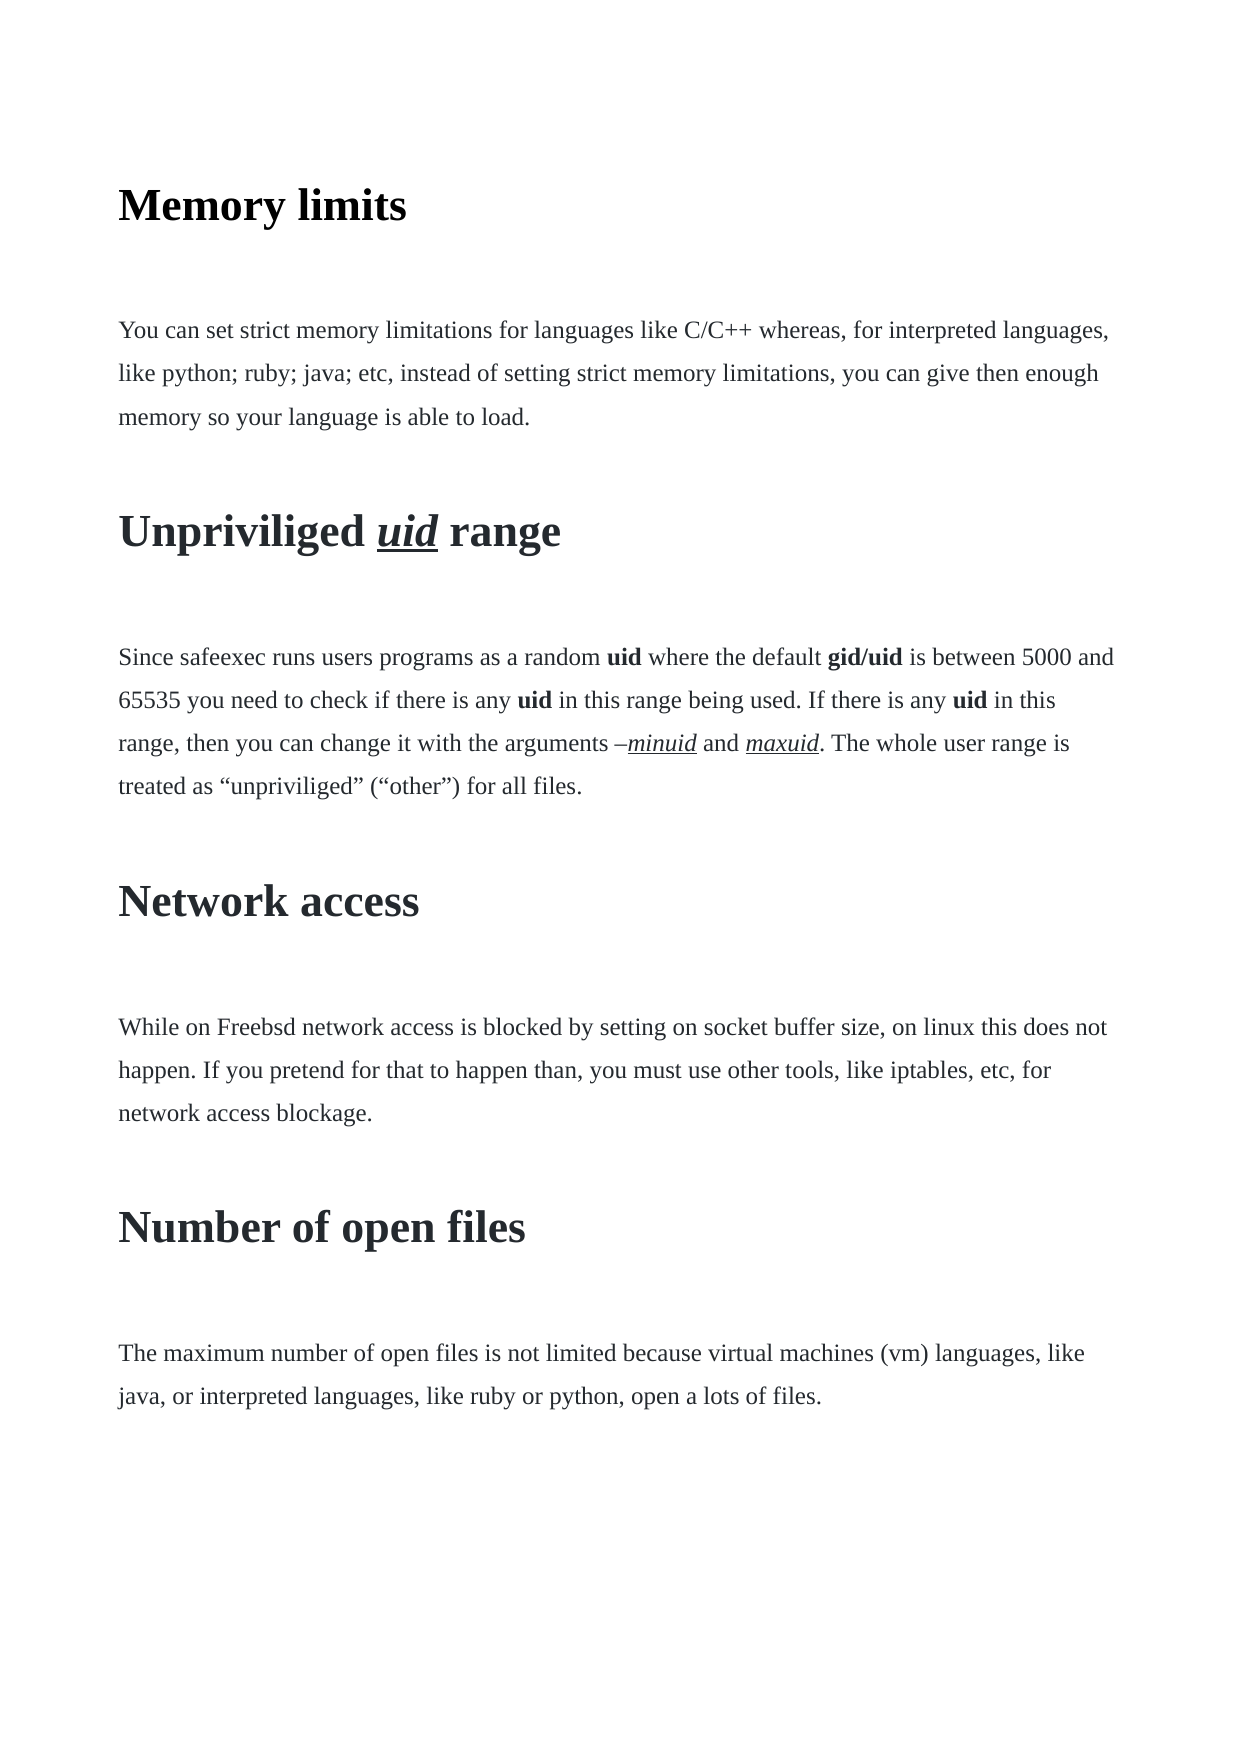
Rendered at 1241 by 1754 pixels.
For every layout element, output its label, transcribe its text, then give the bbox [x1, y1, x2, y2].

subtitle Network access [118, 873, 1122, 926]
text Memory limits [118, 177, 1122, 230]
text You can set strict memory limitations for languages like C/C++ whereas, for interpreted languages, like python; ruby; java; etc, instead of setting strict memory limitations, you can give then enough memory so your language is able to load. [118, 315, 1122, 430]
text Since safeexec runs users programs as a random uid where the default gid/uid is between 5000 and 65535 you need to check if there is any uid in this range being used. If there is any uid in this range, then you can change it with the arguments –minuid and maxuid. The whole user range is treated as “unpriviliged” (“other”) for all files. [118, 642, 1122, 800]
text Unpriviliged uid range [118, 504, 1122, 556]
text While on Freebsd network access is blocked by setting on socket buffer size, on linux this does not happen. If you pretend for that to happen than, you must use other tools, like iptables, etc, for network access blockage. [118, 1012, 1122, 1127]
text Number of open files [118, 1200, 1122, 1253]
text The maximum number of open files is not limited because virtual machines (vm) languages, like java, or interpreted languages, like ruby or python, open a lots of files. [118, 1338, 1122, 1410]
